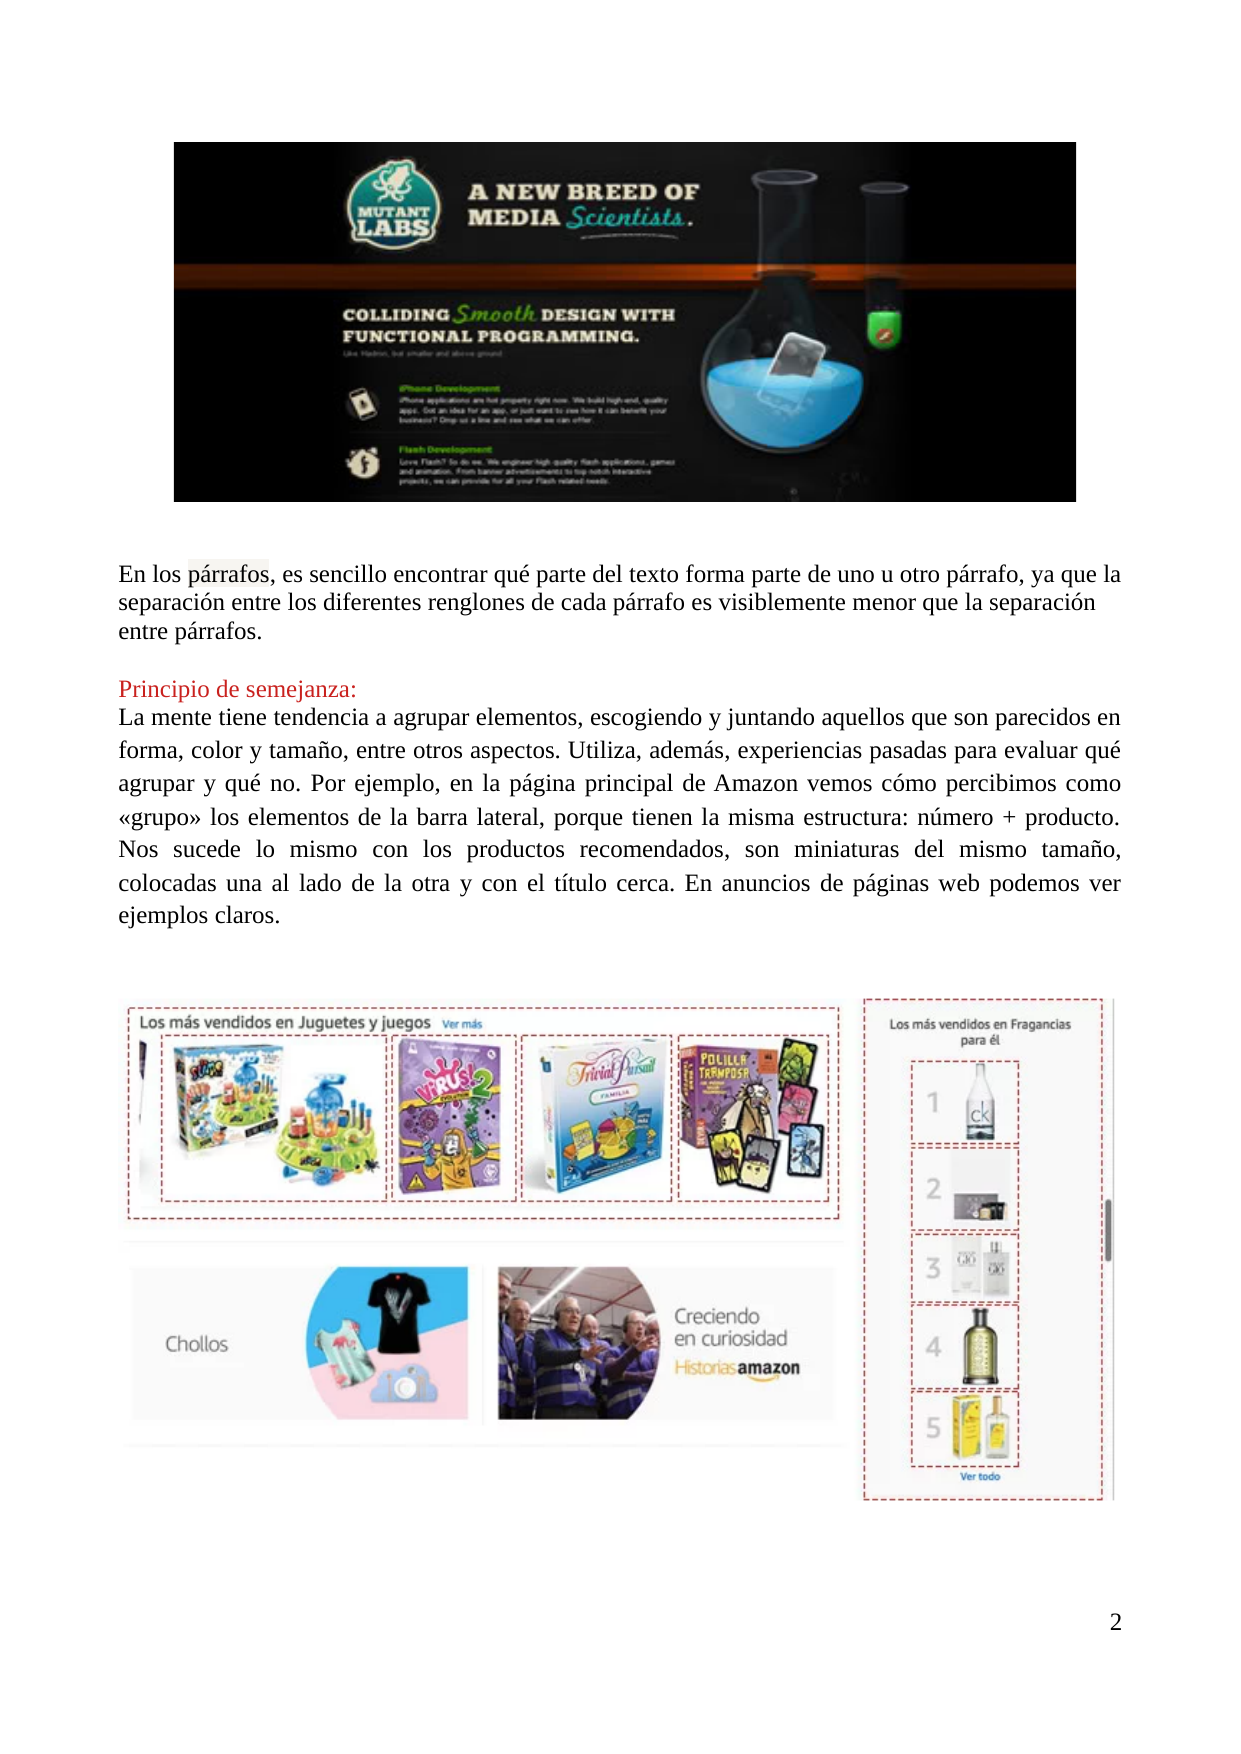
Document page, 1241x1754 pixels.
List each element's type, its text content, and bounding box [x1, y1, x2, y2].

text En los párrafos, es sencillo encontrar qué parte del texto forma parte de uno u otro párrafo, ya que la separación entre los diferentes renglones de cada párrafo es visiblemente menor que la separación entre párrafos. [118, 559, 1122, 645]
picture [118, 996, 1123, 1528]
picture [173, 142, 1077, 502]
text Principio de semejanza: [118, 674, 1122, 702]
text La mente tiene tendencia a agrupar elementos, escogiendo y juntando aquellos que son parecidos en forma, color y tamaño, entre otros aspectos. Utiliza, además, experiencias pasadas para evaluar qué agrupar y qué no. Por ejemplo, en la página principal de Amazon vemos cómo percibimos como «grupo» los elementos de la barra lateral, porque tienen la misma estructura: número + producto. Nos sucede lo mismo con los productos recomendados, son miniaturas del mismo tamaño, colocadas una al lado de la otra y con el título cerca. En anuncios de páginas web podemos ver ejemplos claros. [118, 702, 1122, 929]
